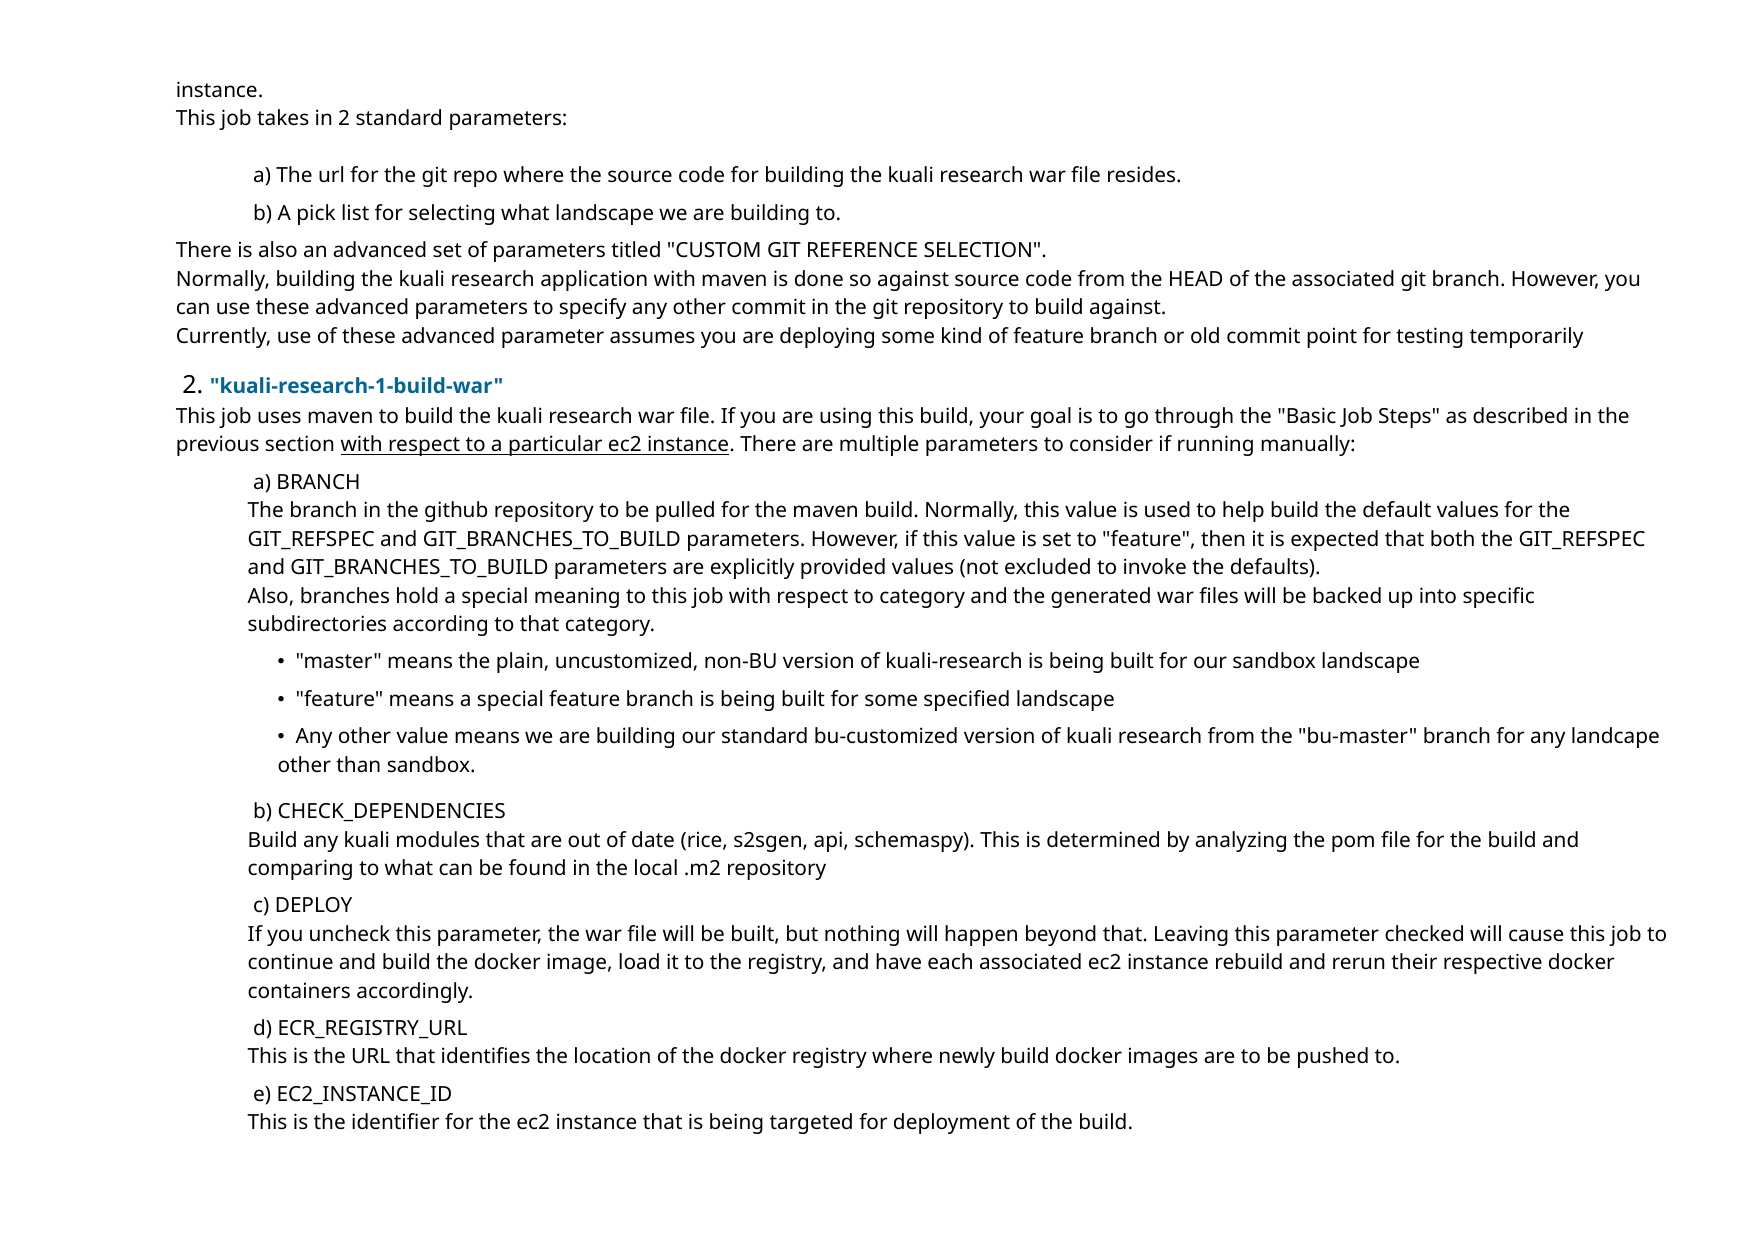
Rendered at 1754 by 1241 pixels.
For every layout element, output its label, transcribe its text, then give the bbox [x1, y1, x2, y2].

list instance. This job takes in 2 standard parameters: [176, 75, 1679, 161]
list "master" means the plain, uncustomized, non-BU version of kuali-research is being built for our sandbox landscape [277, 647, 1679, 675]
list The url for the git repo where the source code for building the kuali research war file resides. [247, 161, 1679, 189]
list There is also an advanced set of parameters titled "CUSTOM GIT REFERENCE SELECTION". Normally, building the kuali research application with maven is done so against source code from the HEAD of the associated git branch. However, you can use these advanced parameters to specify any other commit in the git repository to build against. Currently, use of these advanced parameter assumes you are deploying some kind of feature branch or old commit point for testing temporarily [176, 235, 1679, 349]
list BRANCH The branch in the github repository to be pulled for the maven build. Normally, this value is used to help build the default values for the GIT_REFSPEC and GIT_BRANCHES_TO_BUILD parameters. However, if this value is set to "feature", then it is expected that both the GIT_REFSPEC and GIT_BRANCHES_TO_BUILD parameters are explicitly provided values (not excluded to invoke the defaults). Also, branches hold a special meaning to this job with respect to category and the generated war files will be backed up into specific subdirectories according to that category. [247, 467, 1679, 638]
list ECR_REGISTRY_URL This is the URL that identifies the location of the docker registry where newly build docker images are to be pushed to. [247, 1013, 1679, 1070]
list DEPLOY If you uncheck this parameter, the war file will be built, but nothing will happen beyond that. Leaving this parameter checked will cause this job to continue and build the docker image, load it to the registry, and have each associated ec2 instance rebuild and rerun their respective docker containers accordingly. [247, 891, 1679, 1004]
list CHECK_DEPENDENCIES Build any kuali modules that are out of date (rice, s2sgen, api, schemaspy). This is determined by analyzing the pom file for the build and comparing to what can be found in the local .m2 repository [247, 796, 1679, 882]
list EC2_INSTANCE_ID This is the identifier for the ec2 instance that is being targeted for deployment of the build. [247, 1079, 1679, 1136]
list "feature" means a special feature branch is being built for some specified landscape [277, 684, 1679, 712]
list Any other value means we are building our standard bu-customized version of kuali research from the "bu-master" branch for any landcape other than sandbox. [277, 721, 1679, 778]
list A pick list for selecting what landscape we are building to. [247, 198, 1679, 226]
list "kuali-research-1-build-war" This job uses maven to build the kuali research war file. If you are using this build, your goal is to go through the "Basic Job Steps" as described in the previous section with respect to a particular ec2 instance. There are multiple parameters to consider if running manually: [176, 367, 1679, 458]
